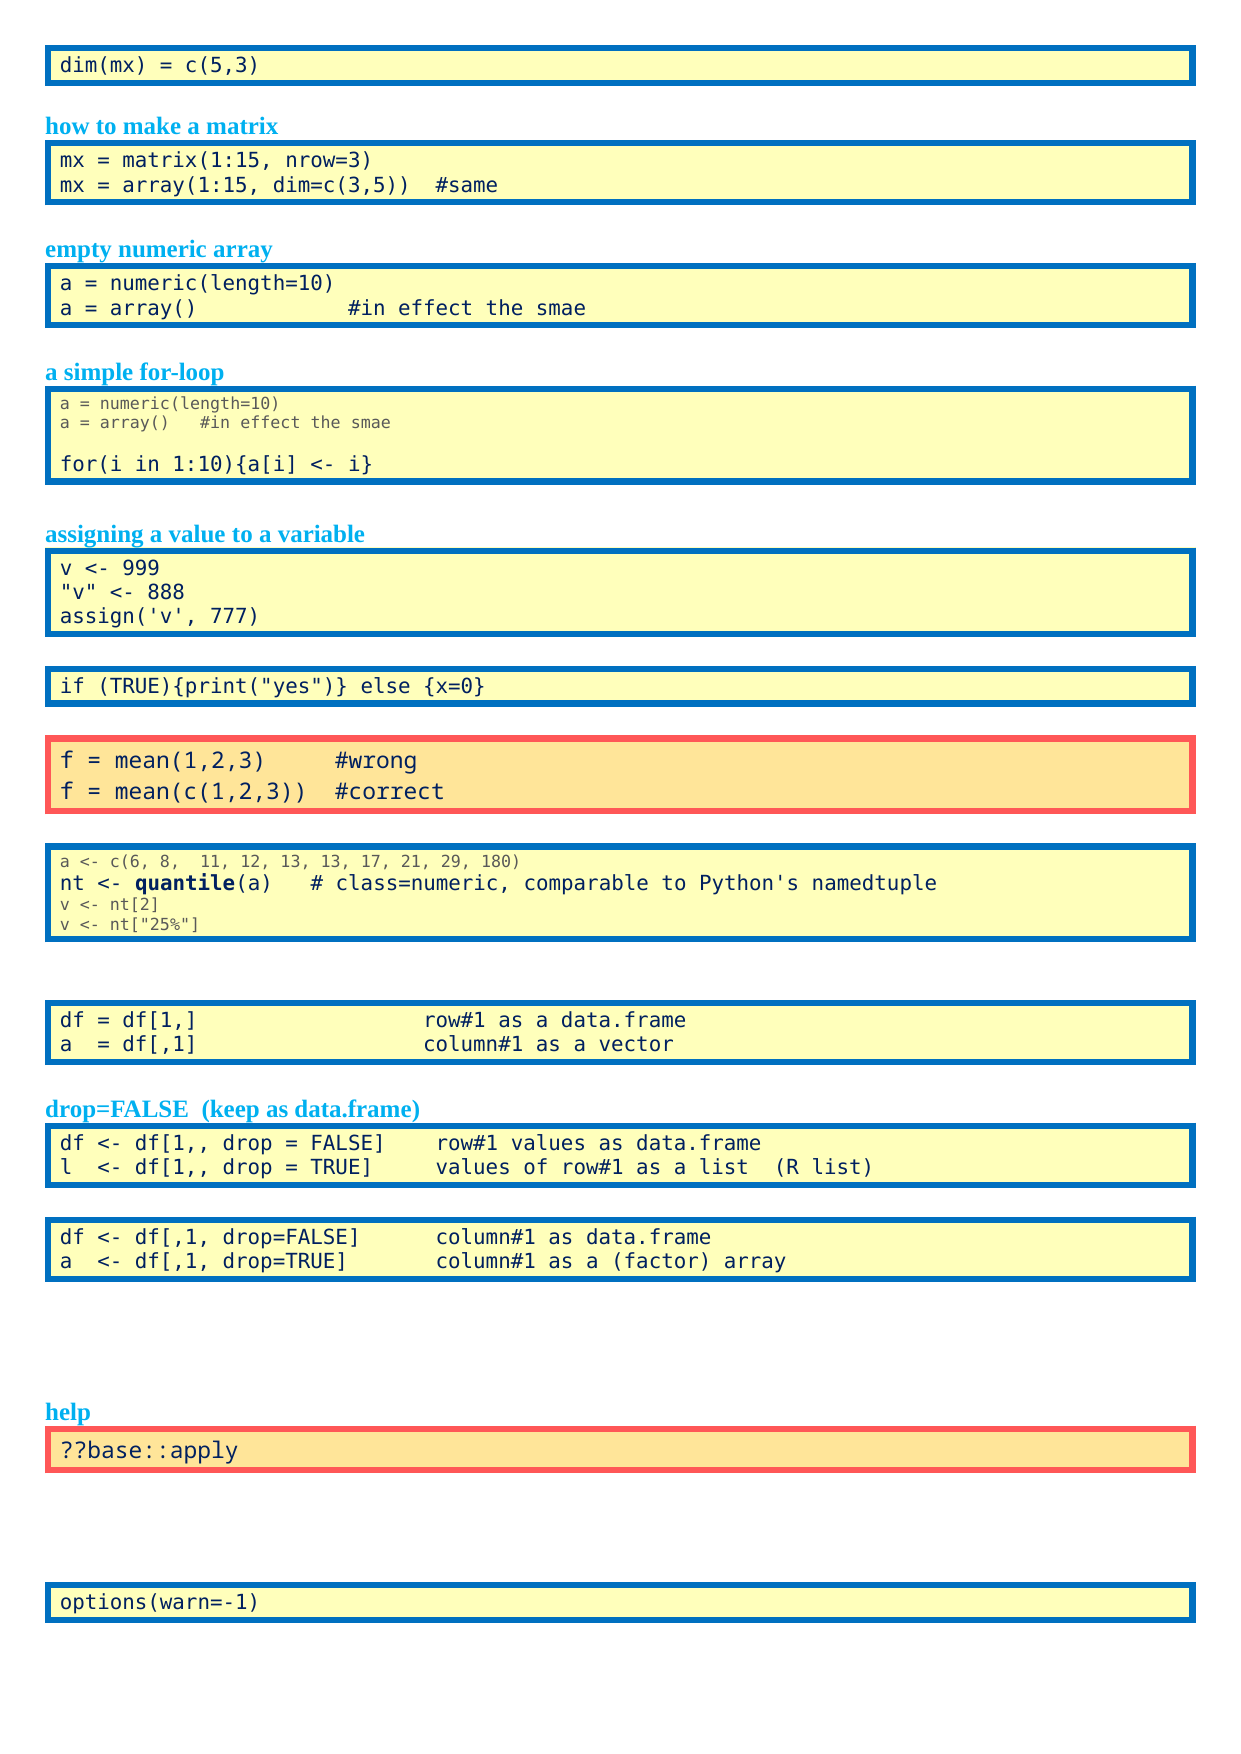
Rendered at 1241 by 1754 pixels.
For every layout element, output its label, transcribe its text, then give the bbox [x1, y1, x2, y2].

text nt <- quantile(a) # class=numeric, comparable to Python's namedtuple [51, 863, 1189, 887]
text mx = matrix(1:15, nrow=3) [51, 146, 1189, 164]
text a <- df[,1, drop=TRUE] column#1 as a (factor) array [51, 1241, 1189, 1276]
text a = array() #in effect the smae [51, 287, 1189, 322]
text a <- c(6, 8, 11, 12, 13, 13, 17, 21, 29, 180) [51, 850, 1189, 863]
title how to make a matrix [45, 111, 1196, 140]
text l <- df[1,, drop = TRUE] values of row#1 as a list (R list) [51, 1147, 1189, 1182]
title assigning a value to a variable [45, 519, 1196, 547]
title help [45, 1397, 1196, 1426]
text a = df[,1] column#1 as a vector [51, 1024, 1189, 1059]
text df <- df[1,, drop = FALSE] row#1 values as data.frame [51, 1129, 1189, 1147]
text a = numeric(length=10) [51, 269, 1189, 287]
text ??base::apply [51, 1432, 1189, 1467]
text "v" <- 888 [51, 572, 1189, 596]
text for(i in 1:10){a[i] <- i} [51, 444, 1189, 478]
title a simple for-loop [45, 357, 1196, 386]
text dim(mx) = c(5,3) [51, 51, 1189, 80]
text df = df[1,] row#1 as a data.frame [51, 1006, 1189, 1024]
text mx = array(1:15, dim=c(3,5)) #same [51, 164, 1189, 199]
title empty numeric array [45, 234, 1196, 263]
title drop=FALSE (keep as data.frame) [45, 1094, 1196, 1123]
text v <- 999 [51, 554, 1189, 572]
text assign('v', 777) [51, 596, 1189, 631]
text if (TRUE){print("yes")} else {x=0} [51, 672, 1189, 700]
text options(warn=-1) [51, 1588, 1189, 1617]
text f = mean(c(1,2,3)) #correct [51, 767, 1189, 808]
text a = array() #in effect the smae [51, 405, 1189, 424]
text a = numeric(length=10) [51, 392, 1189, 405]
text v <- nt["25%"] [51, 906, 1189, 936]
text df <- df[,1, drop=FALSE] column#1 as data.frame [51, 1223, 1189, 1241]
text f = mean(1,2,3) #wrong [51, 742, 1189, 767]
text v <- nt[2] [51, 887, 1189, 906]
